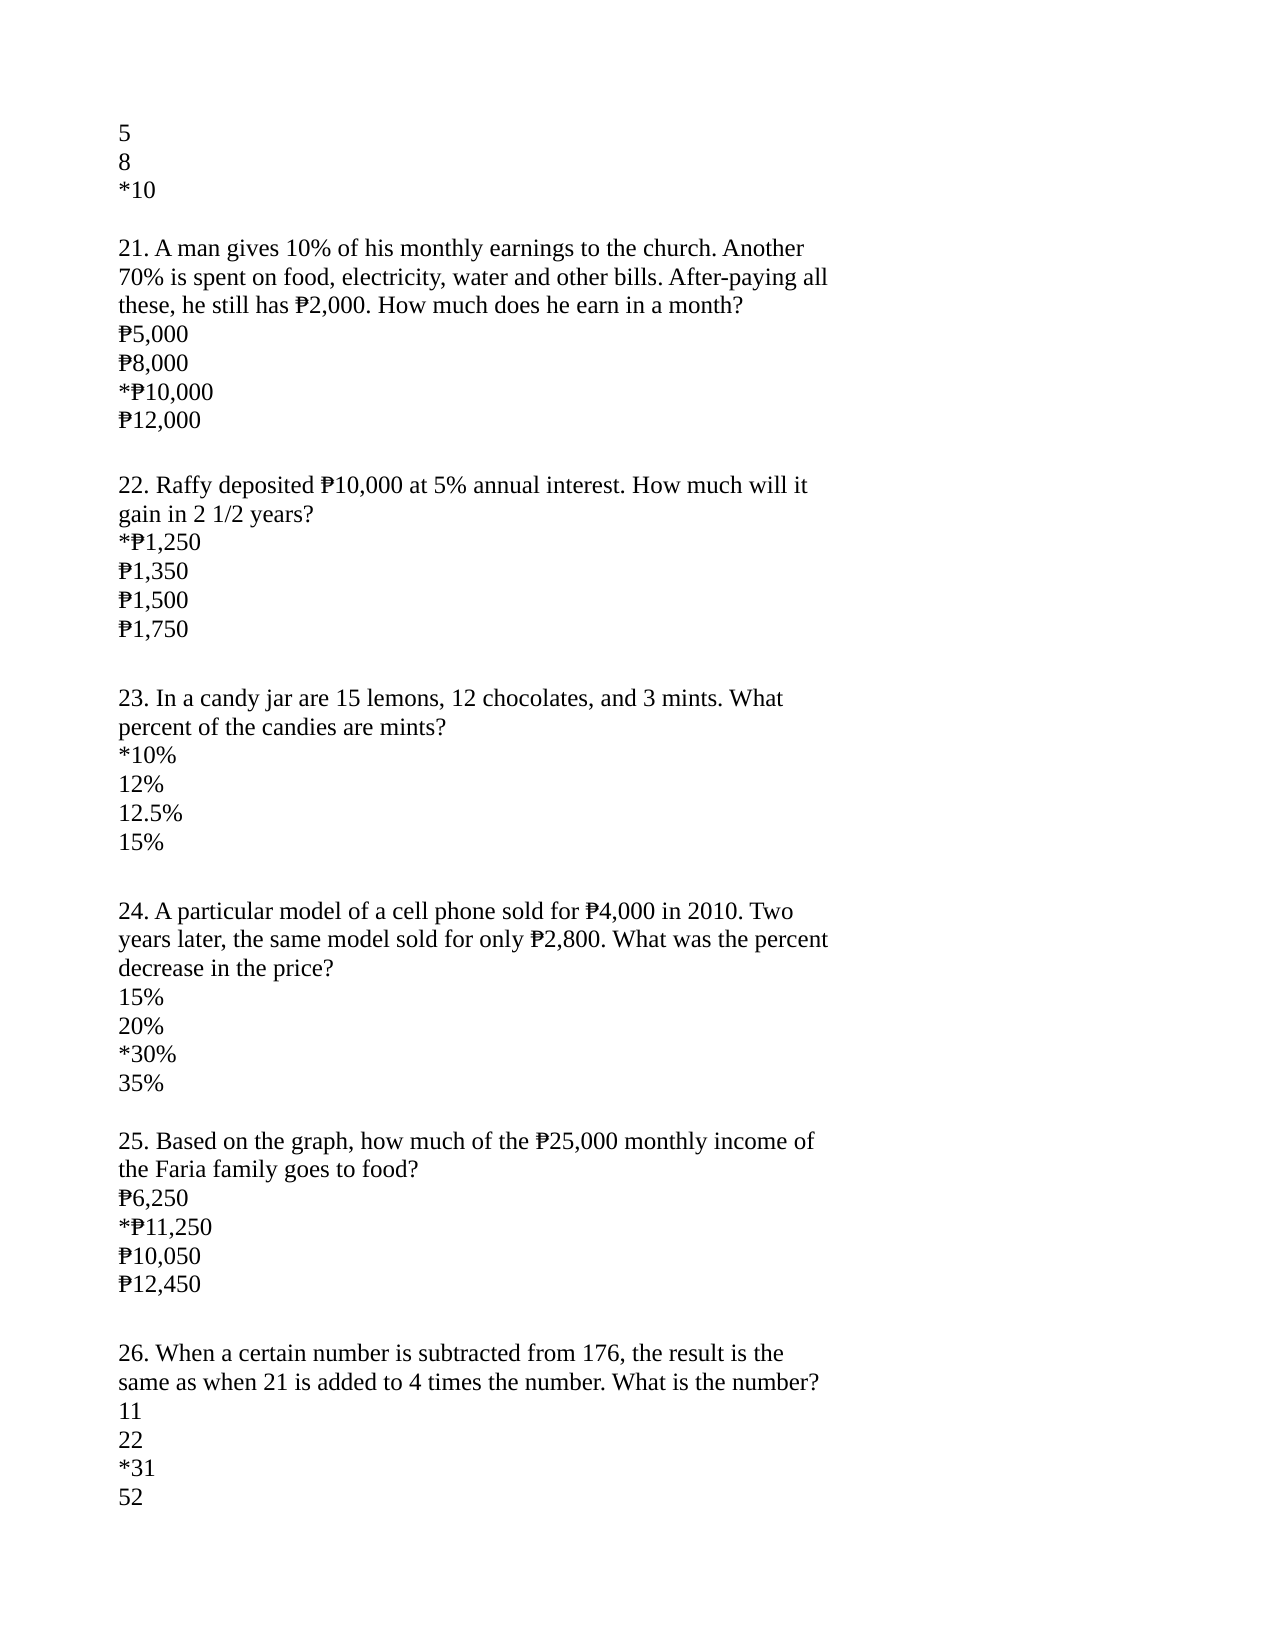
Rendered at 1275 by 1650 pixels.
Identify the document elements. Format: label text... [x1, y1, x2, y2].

table_cell 24. A particular model of a cell phone sold for ₱4,000 in 2010. Two years later, the same model sold for only ₱2,800. What was the percent decrease in the price? 15% 20% *30% 35% [115, 896, 841, 1126]
table_cell 22. Raffy deposited ₱10,000 at 5% annual interest. How much will it gain in 2 1/2 years? *₱1,250 ₱1,350 ₱1,500 ₱1,750 [115, 470, 841, 683]
table_cell 23. In a candy jar are 15 lemons, 12 chocolates, and 3 mints. What percent of the candies are mints? *10% 12% 12.5% 15% [115, 683, 841, 896]
table_cell 21. A man gives 10% of his monthly earnings to the church. Another 70% is spent on food, electricity, water and other bills. After-paying all these, he still has ₱2,000. How much does he earn in a month? ₱5,000 ₱8,000 *₱10,000 ₱12,000 [115, 233, 841, 470]
table_cell 5 8 *10 [115, 118, 841, 233]
table_cell 26. When a certain number is subtracted from 176, the result is the same as when 21 is added to 4 times the number. What is the number? 11 22 *31 52 [115, 1339, 841, 1532]
table_cell 25. Based on the graph, how much of the ₱25,000 monthly income of the Faria family goes to food? ₱6,250 *₱11,250 ₱10,050 ₱12,450 [115, 1126, 841, 1338]
